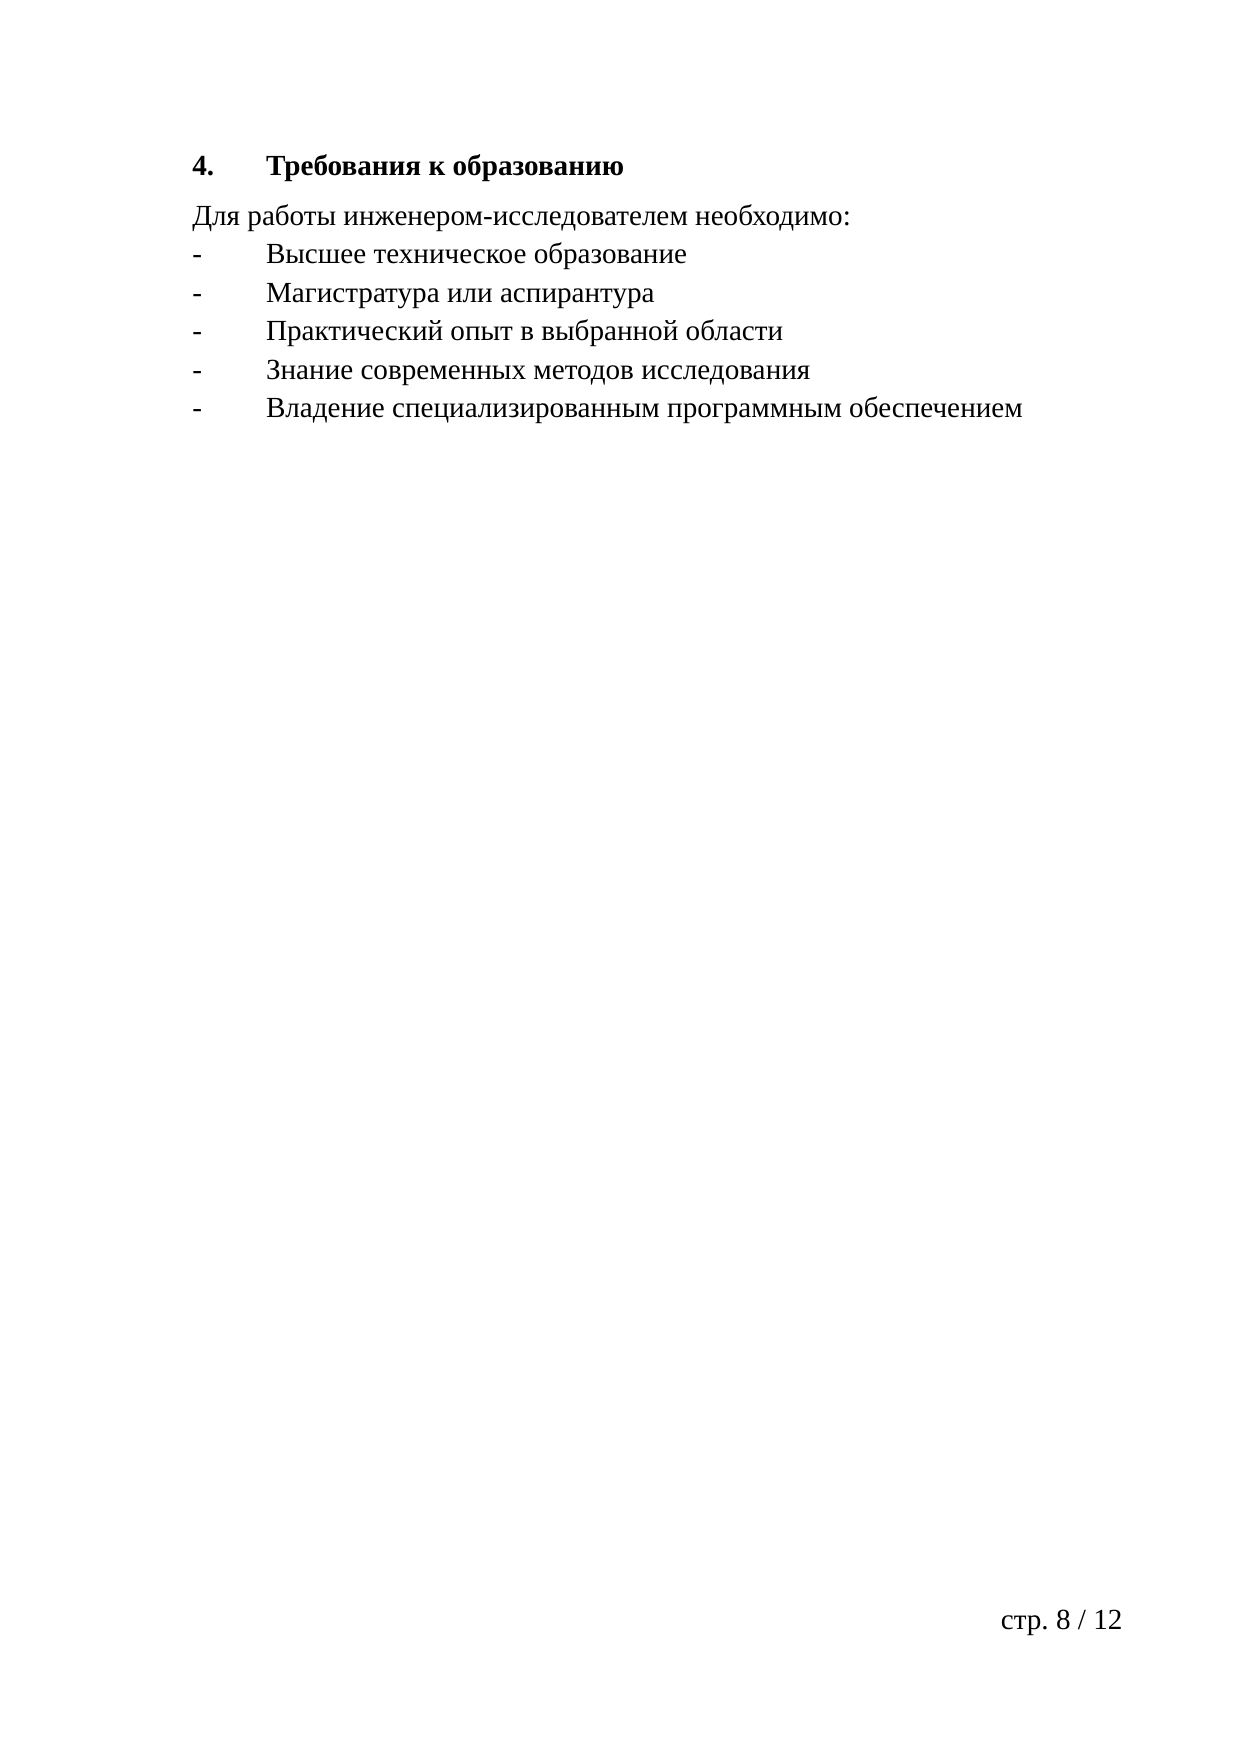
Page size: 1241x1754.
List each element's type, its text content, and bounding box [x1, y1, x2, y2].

text - Знание современных методов исследования [118, 352, 1122, 386]
text - Высшее техническое образование [118, 236, 1122, 270]
text - Владение специализированным программным обеспечением [118, 391, 1122, 424]
text - Магистратура или аспирантура [118, 275, 1122, 308]
text Для работы инженером-исследователем необходимо: [118, 198, 1122, 231]
text - Практический опыт в выбранной области [118, 313, 1122, 347]
subtitle Требования к образованию [118, 148, 1122, 181]
